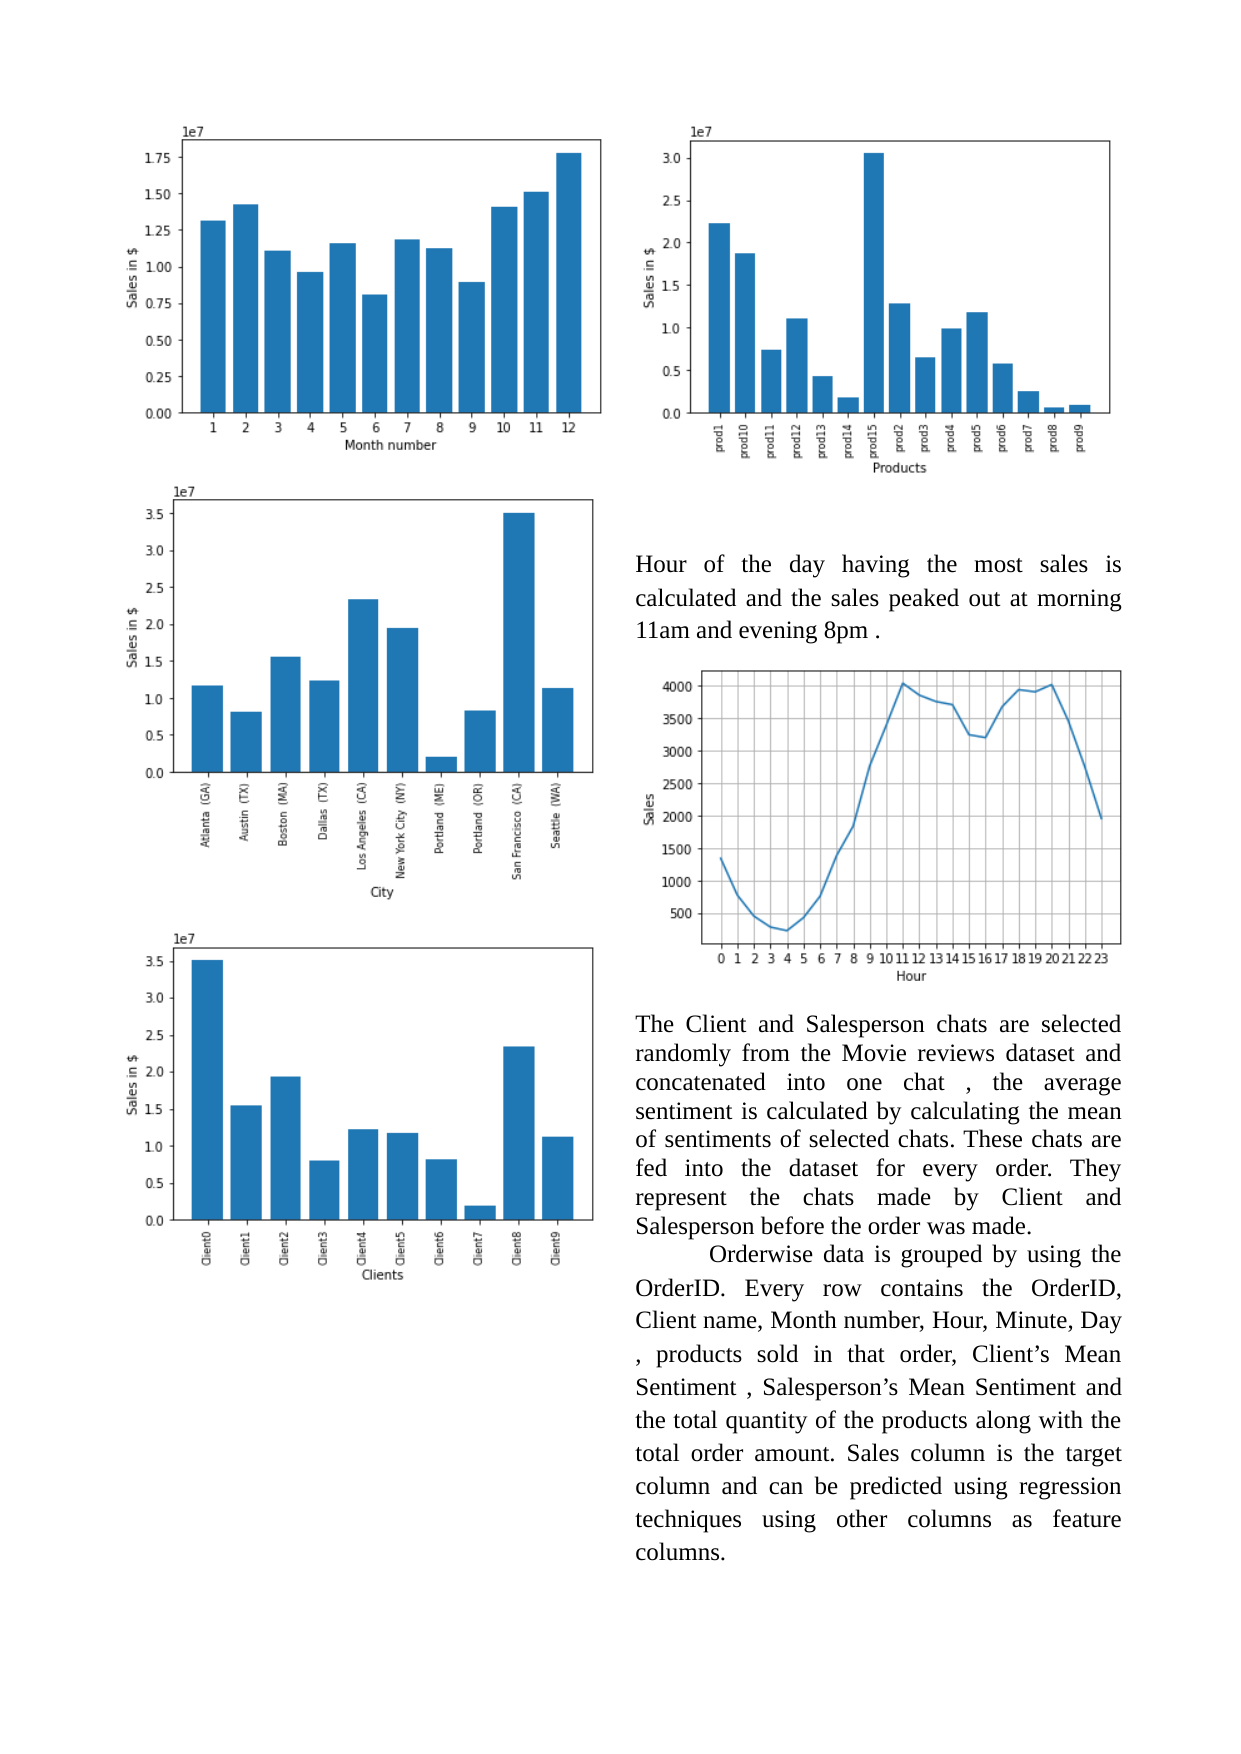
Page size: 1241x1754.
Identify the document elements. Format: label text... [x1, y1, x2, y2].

text Orderwise data is grouped by using the OrderID. Every row contains the OrderID, Client name, Month number, Hour, Minute, Day , products sold in that order, Client’s Mean Sentiment , Salesperson’s Mean Sentiment and the total quantity of the products along with the total order amount. Sales column is the target column and can be predicted using regression techniques using other columns as feature columns. [635, 1239, 1122, 1566]
text Hour of the day having the most sales is calculated and the sales peaked out at morning 11am and evening 8pm . [635, 549, 1122, 644]
picture [635, 663, 1129, 991]
picture [635, 118, 1118, 484]
picture [118, 925, 601, 1291]
text The Client and Salesperson chats are selected randomly from the Movie reviews dataset and concatenated into one chat , the average sentiment is calculated by calculating the mean of sentiments of selected chats. These chats are fed into the dataset for every order. They represent the chats made by Client and Salesperson before the order was made. [635, 1009, 1122, 1239]
picture [118, 478, 601, 907]
picture [118, 118, 609, 460]
